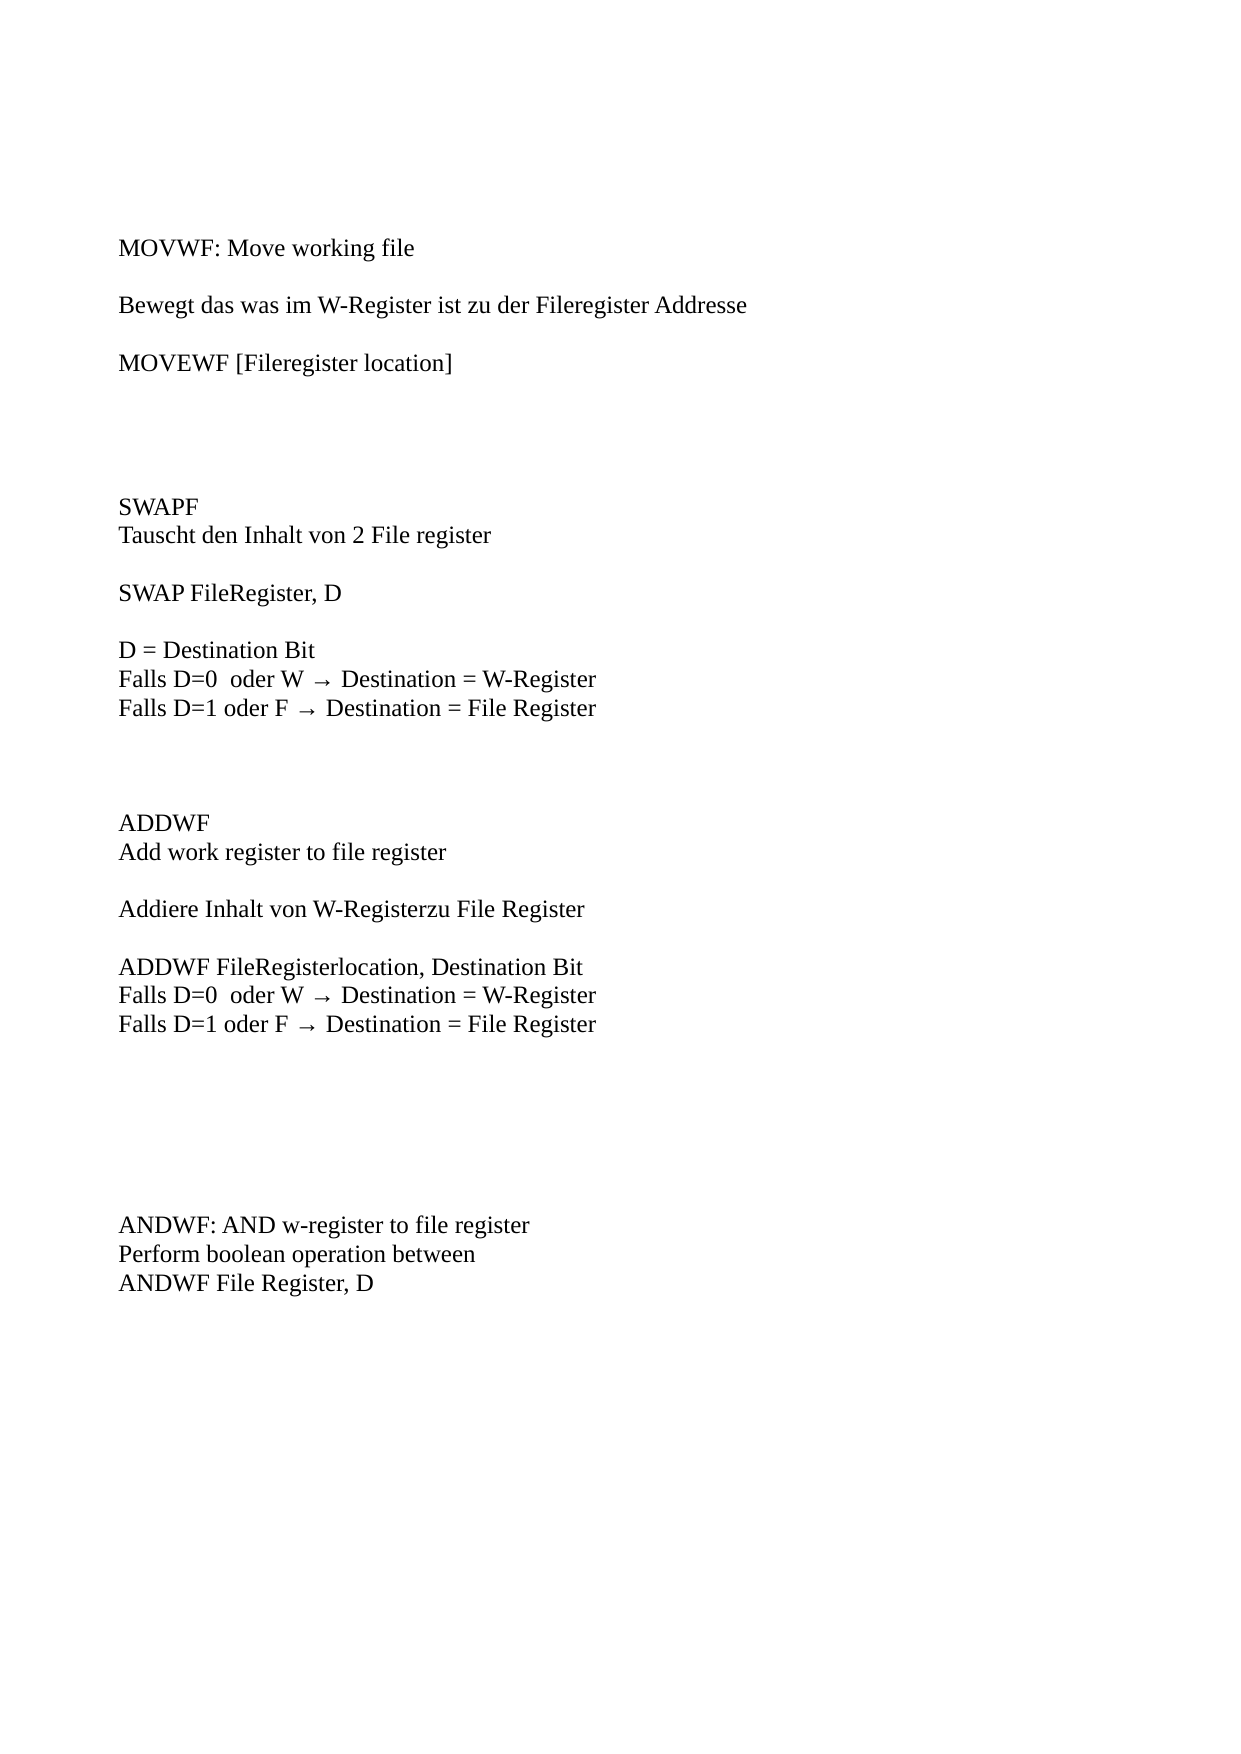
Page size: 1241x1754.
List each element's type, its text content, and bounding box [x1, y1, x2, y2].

text MOVWF: Move working file [118, 233, 1122, 262]
text Falls D=1 oder F → Destination = File Register [118, 693, 1122, 722]
text Falls D=0 oder W → Destination = W-Register [118, 664, 1122, 693]
text Addiere Inhalt von W-Registerzu File Register [118, 894, 1122, 923]
text Tauscht den Inhalt von 2 File register [118, 521, 1122, 549]
text MOVEWF [Fileregister location] [118, 348, 1122, 377]
text D = Destination Bit [118, 636, 1122, 664]
text ANDWF File Register, D [118, 1268, 1122, 1297]
text Perform boolean operation between [118, 1239, 1122, 1268]
text Falls D=1 oder F → Destination = File Register [118, 1009, 1122, 1038]
text ANDWF: AND w-register to file register [118, 1211, 1122, 1239]
text Bewegt das was im W-Register ist zu der Fileregister Addresse [118, 291, 1122, 319]
text Falls D=0 oder W → Destination = W-Register [118, 981, 1122, 1009]
text SWAP FileRegister, D [118, 578, 1122, 607]
text ADDWF [118, 808, 1122, 837]
text SWAPF [118, 492, 1122, 521]
text Add work register to file register [118, 837, 1122, 866]
text ADDWF FileRegisterlocation, Destination Bit [118, 952, 1122, 981]
